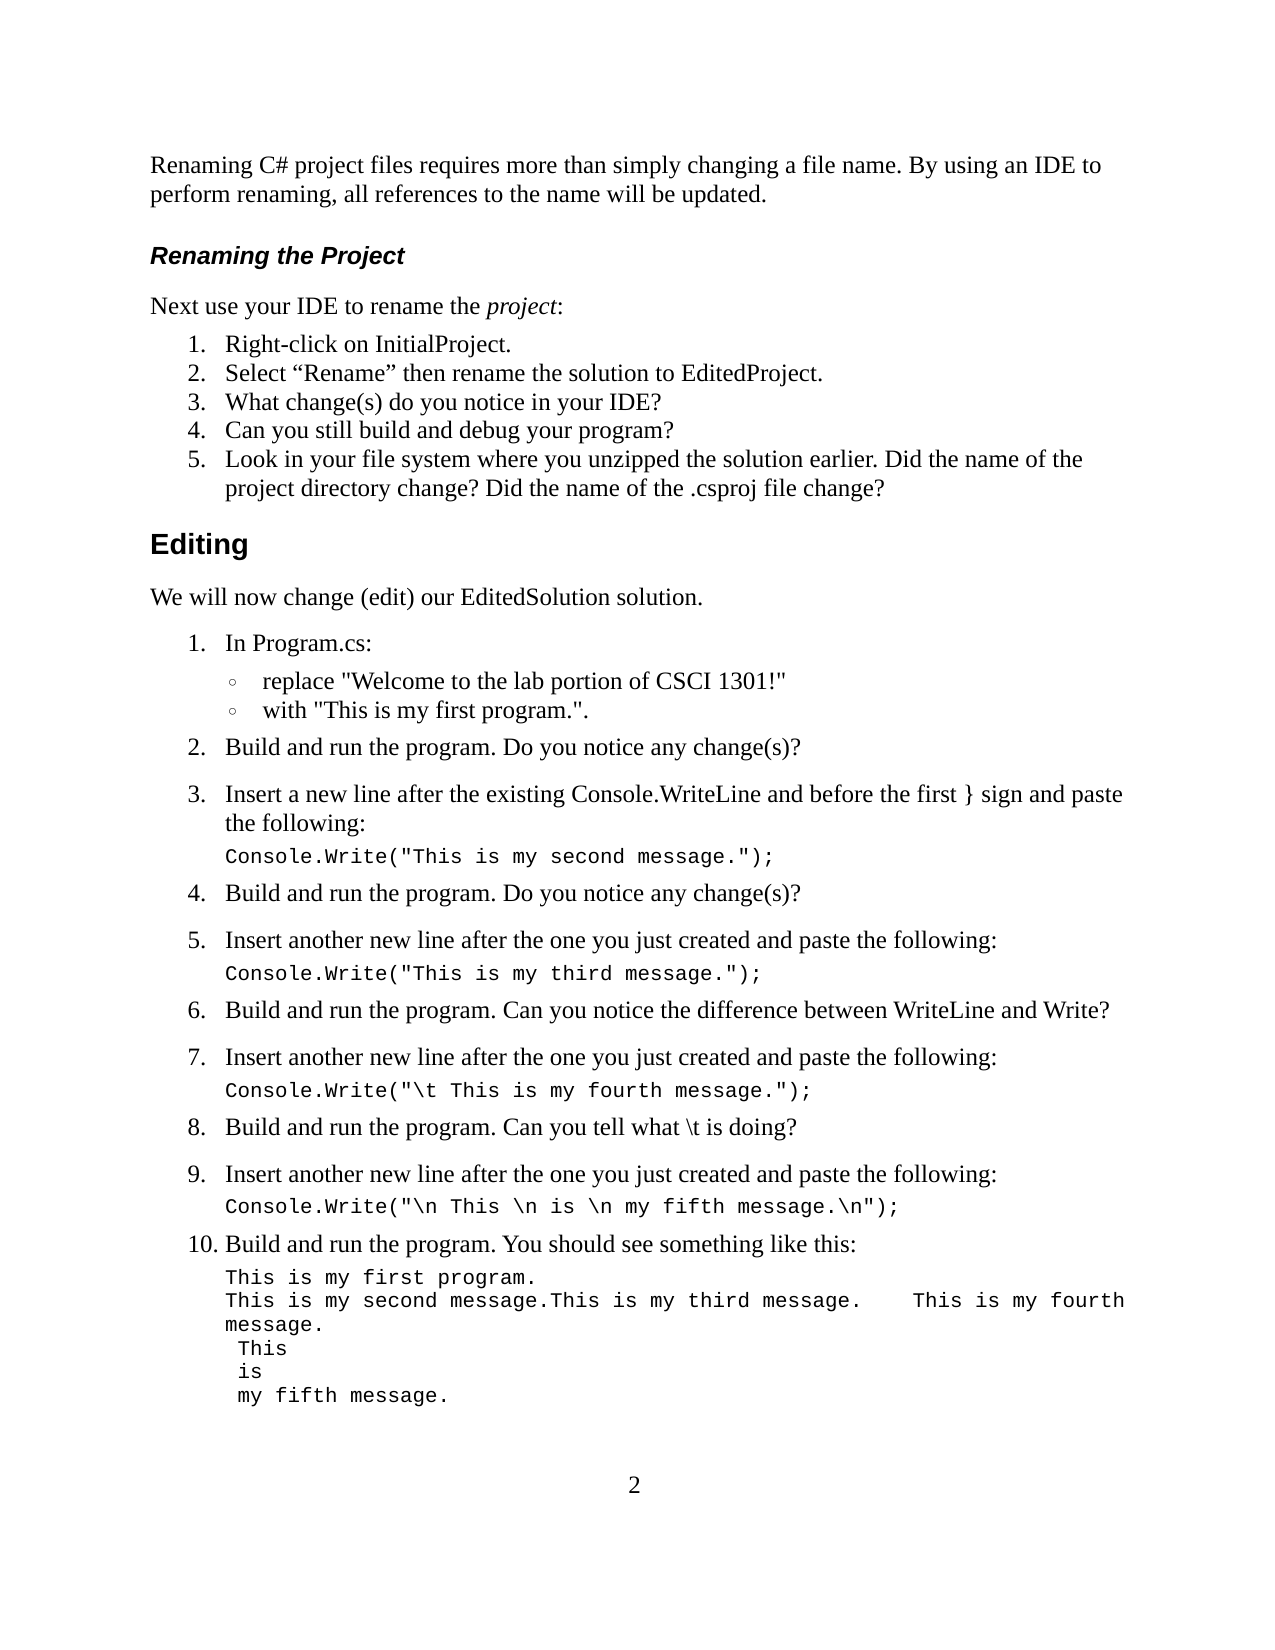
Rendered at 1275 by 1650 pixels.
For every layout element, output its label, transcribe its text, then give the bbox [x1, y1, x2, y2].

text Renaming C# project files requires more than simply changing a file name. By using an IDE to perform renaming, all references to the name will be updated. [150, 150, 1125, 207]
text Next use your IDE to rename the project: [150, 291, 1125, 320]
list In Program.cs: [187, 628, 1125, 657]
list Insert another new line after the one you just created and paste the following: [187, 1159, 1125, 1188]
list Can you still build and debug your program? [187, 415, 1125, 444]
list Look in your file system where you unzipped the solution earlier. Did the name of the project directory change? Did the name of the .csproj file change? [187, 444, 1125, 502]
list Insert another new line after the one you just created and paste the following: [187, 925, 1125, 954]
list Build and run the program. You should see something like this: [187, 1229, 1125, 1258]
list Console.Write("This is my second message."); [187, 846, 1125, 869]
list This is my second message.This is my third message. This is my fourth message. [187, 1291, 1125, 1338]
subtitle Editing [150, 527, 1125, 560]
list Build and run the program. Can you notice the difference between WriteLine and Write? [187, 995, 1125, 1024]
list Insert a new line after the existing Console.WriteLine and before the first } sign and paste the following: [187, 779, 1125, 837]
text We will now change (edit) our EditedSolution solution. [150, 582, 1125, 610]
list This is my first program. [187, 1267, 1125, 1291]
list with "This is my first program.". [225, 695, 1125, 723]
list is [187, 1361, 1125, 1385]
list Console.Write("\t This is my fourth message."); [187, 1079, 1125, 1103]
list replace "Welcome to the lab portion of CSCI 1301!" [225, 666, 1125, 695]
list Build and run the program. Can you tell what \t is doing? [187, 1112, 1125, 1141]
list Build and run the program. Do you notice any change(s)? [187, 878, 1125, 907]
list Right-click on InitialProject. [187, 329, 1125, 358]
list my fifth message. [187, 1385, 1125, 1409]
list Build and run the program. Do you notice any change(s)? [187, 732, 1125, 761]
list What change(s) do you notice in your IDE? [187, 387, 1125, 415]
list Console.Write("\n This \n is \n my fifth message.\n"); [187, 1197, 1125, 1220]
list Console.Write("This is my third message."); [187, 963, 1125, 986]
list Insert another new line after the one you just created and paste the following: [187, 1042, 1125, 1071]
subtitle Renaming the Project [150, 241, 1125, 270]
list Select “Rename” then rename the solution to EditedProject. [187, 358, 1125, 387]
list This [187, 1338, 1125, 1361]
